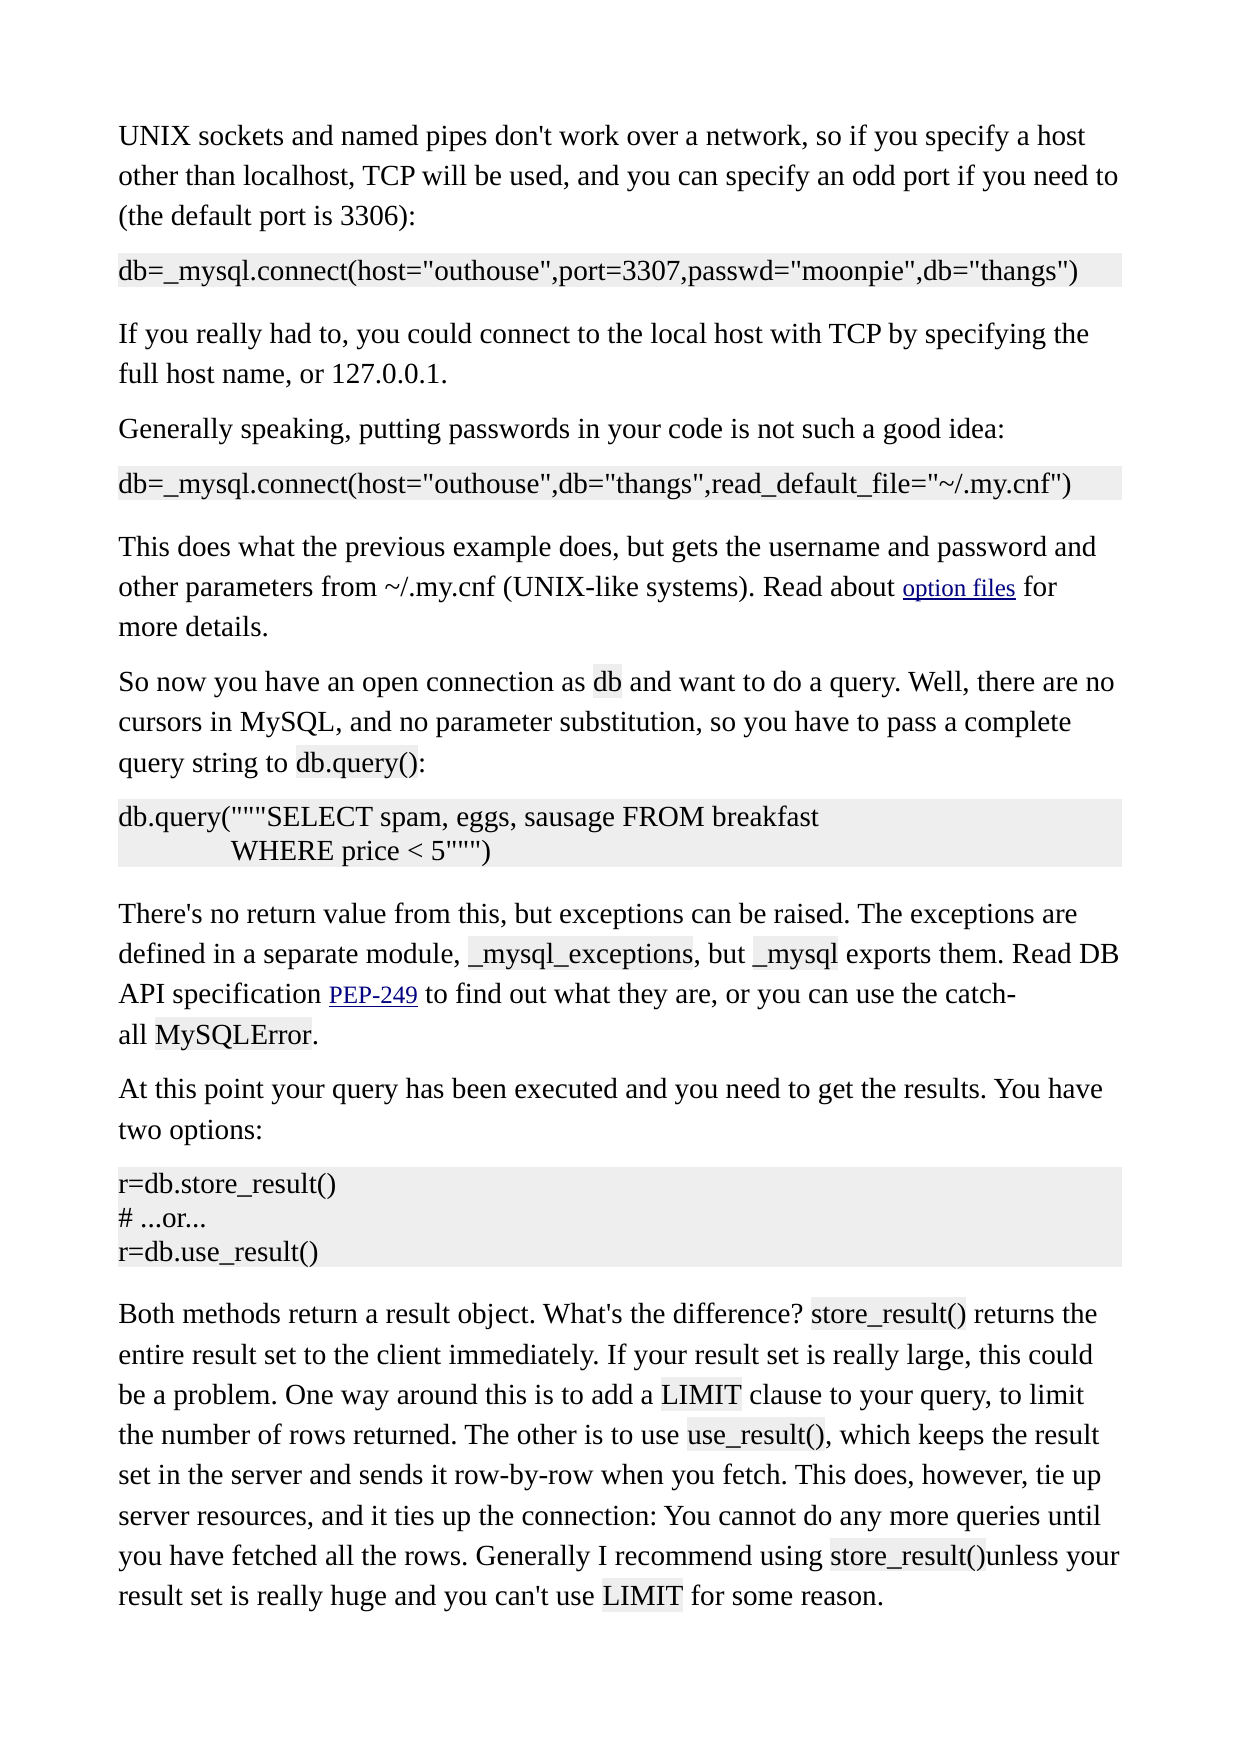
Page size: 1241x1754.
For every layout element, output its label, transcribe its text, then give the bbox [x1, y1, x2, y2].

text db=_mysql.connect(host="outhouse",port=3307,passwd="moonpie",db="thangs") [118, 253, 1122, 287]
text Both methods return a result object. What's the difference? store_result() returns the entire result set to the client immediately. If your result set is really large, this could be a problem. One way around this is to add a LIMIT clause to your query, to limit the number of rows returned. The other is to use use_result(), which keeps the result set in the server and sends it row-by-row when you fetch. This does, however, tie up server resources, and it ties up the connection: You cannot do any more queries until you have fetched all the rows. Generally I recommend using store_result()unless your result set is really huge and you can't use LIMIT for some reason. [118, 1297, 1122, 1612]
text WHERE price < 5""") [118, 833, 1122, 867]
text UNIX sockets and named pipes don't work over a network, so if you specify a host other than localhost, TCP will be used, and you can specify an odd port if you need to (the default port is 3306): [118, 118, 1122, 232]
text Generally speaking, putting passwords in your code is not such a good idea: [118, 411, 1122, 445]
text This does what the previous example does, but gets the username and password and other parameters from ~/.my.cnf (UNIX-like systems). Read about option files for more details. [118, 529, 1122, 643]
text db.query("""SELECT spam, eggs, sausage FROM breakfast [118, 799, 1122, 833]
text r=db.store_result() [118, 1167, 1122, 1200]
text At this point your query has been executed and you need to get the results. You have two options: [118, 1072, 1122, 1145]
text r=db.use_result() [118, 1234, 1122, 1267]
text So now you have an open connection as db and want to do a query. Well, there are no cursors in MySQL, and no parameter substitution, so you have to pass a complete query string to db.query(): [118, 664, 1122, 778]
text # ...or... [118, 1200, 1122, 1234]
text If you really had to, you could connect to the local host with TCP by specifying the full host name, or 127.0.0.1. [118, 316, 1122, 390]
text db=_mysql.connect(host="outhouse",db="thangs",read_default_file="~/.my.cnf") [118, 466, 1122, 500]
text There's no return value from this, but exceptions can be raised. The exceptions are defined in a separate module, _mysql_exceptions, but _mysql exports them. Read DB API specification PEP-249 to find out what they are, or you can use the catch-all MySQLError. [118, 896, 1122, 1050]
